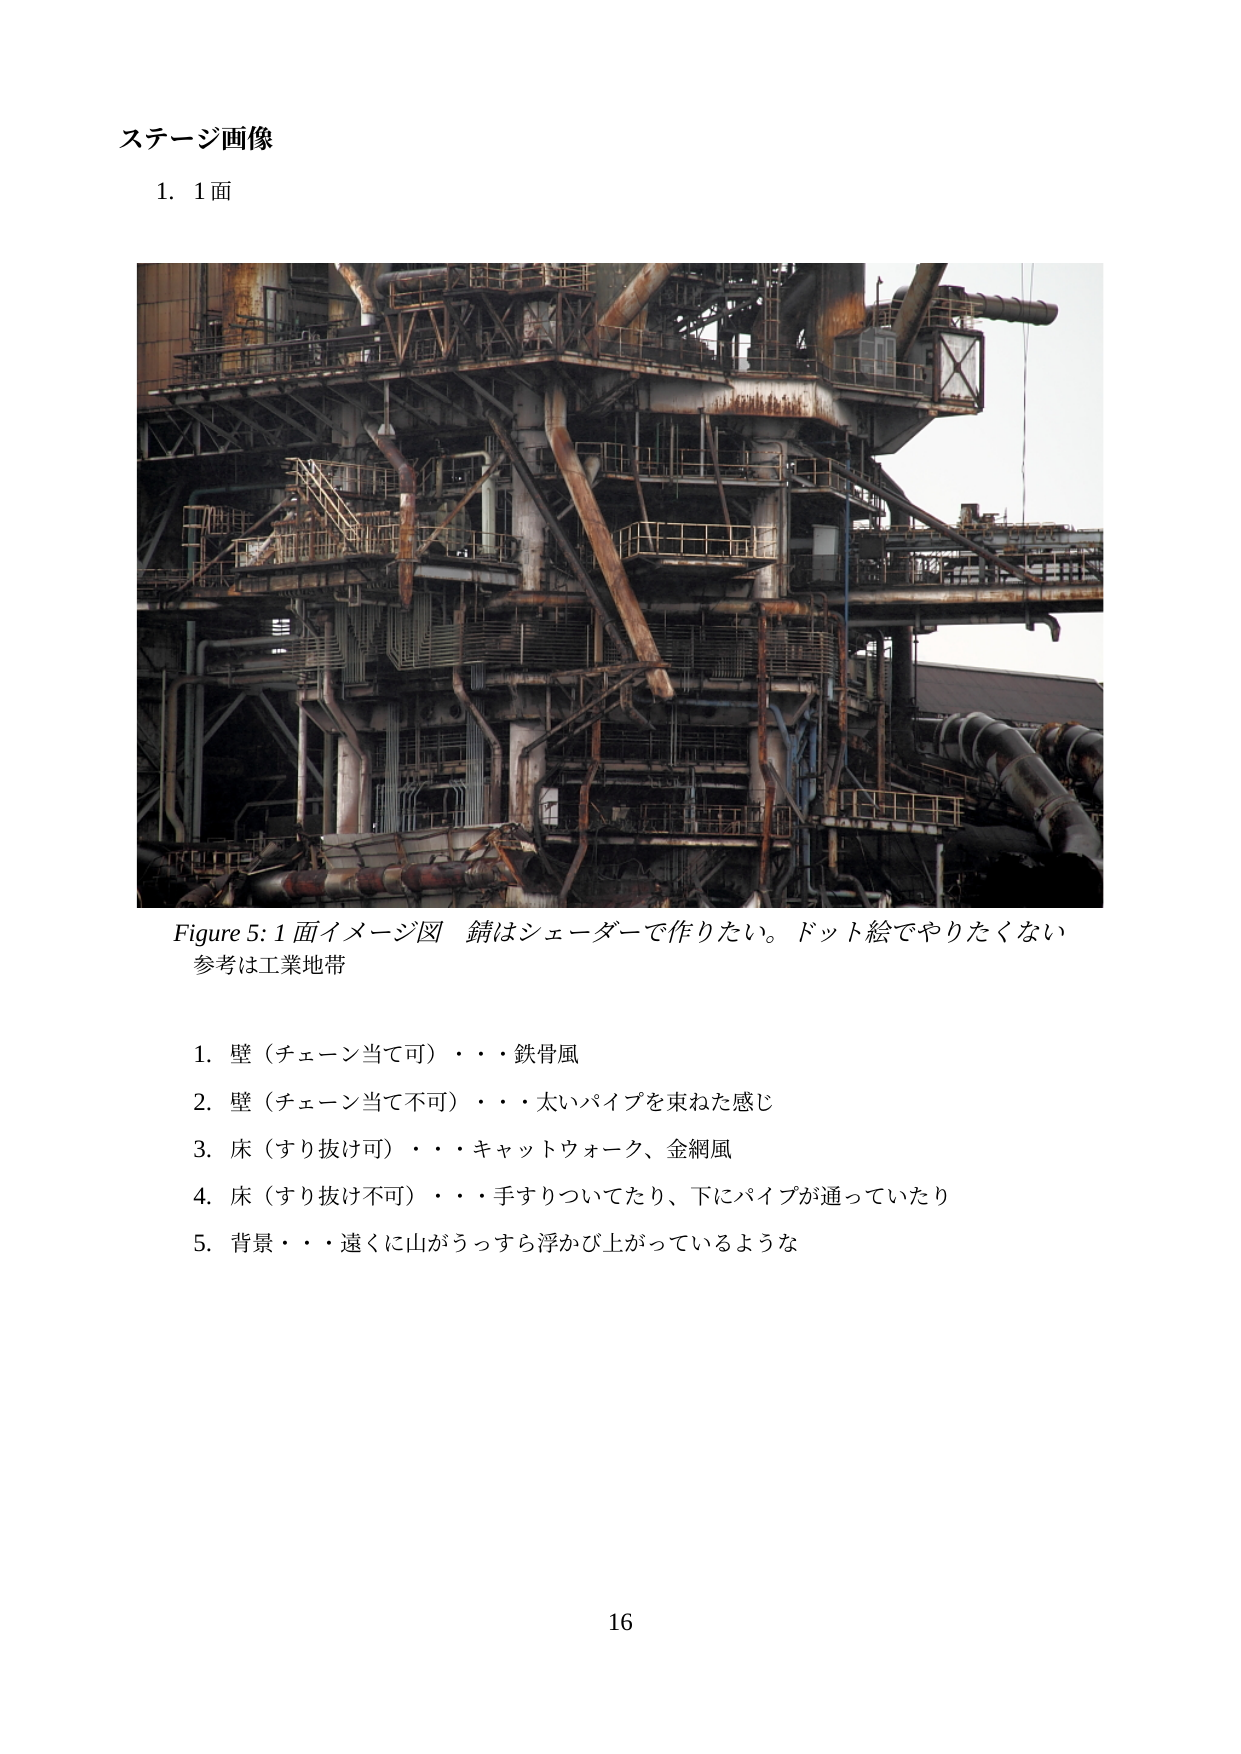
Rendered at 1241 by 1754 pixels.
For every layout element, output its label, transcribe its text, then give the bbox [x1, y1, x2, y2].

list 壁（チェーン当て不可）・・・太いパイプを束ねた感じ [193, 1085, 1122, 1116]
picture [136, 263, 1104, 908]
list 床（すり抜け可）・・・キャットウォーク、金網風 [193, 1132, 1122, 1163]
list 背景・・・遠くに山がうっすら浮かび上がっているような [193, 1226, 1122, 1301]
list 床（すり抜け不可）・・・手すりついてたり、下にパイプが通っていたり [193, 1179, 1122, 1211]
list 壁（チェーン当て可）・・・鉄骨風 [193, 1037, 1122, 1069]
list Figure 5: 1面イメージ図 錆はシェーダーで作りたい。ドット絵でやりたくない [137, 908, 1103, 948]
text ステージ画像 [118, 118, 1122, 156]
list 1面 参考は工業地帯 [137, 174, 1122, 1023]
